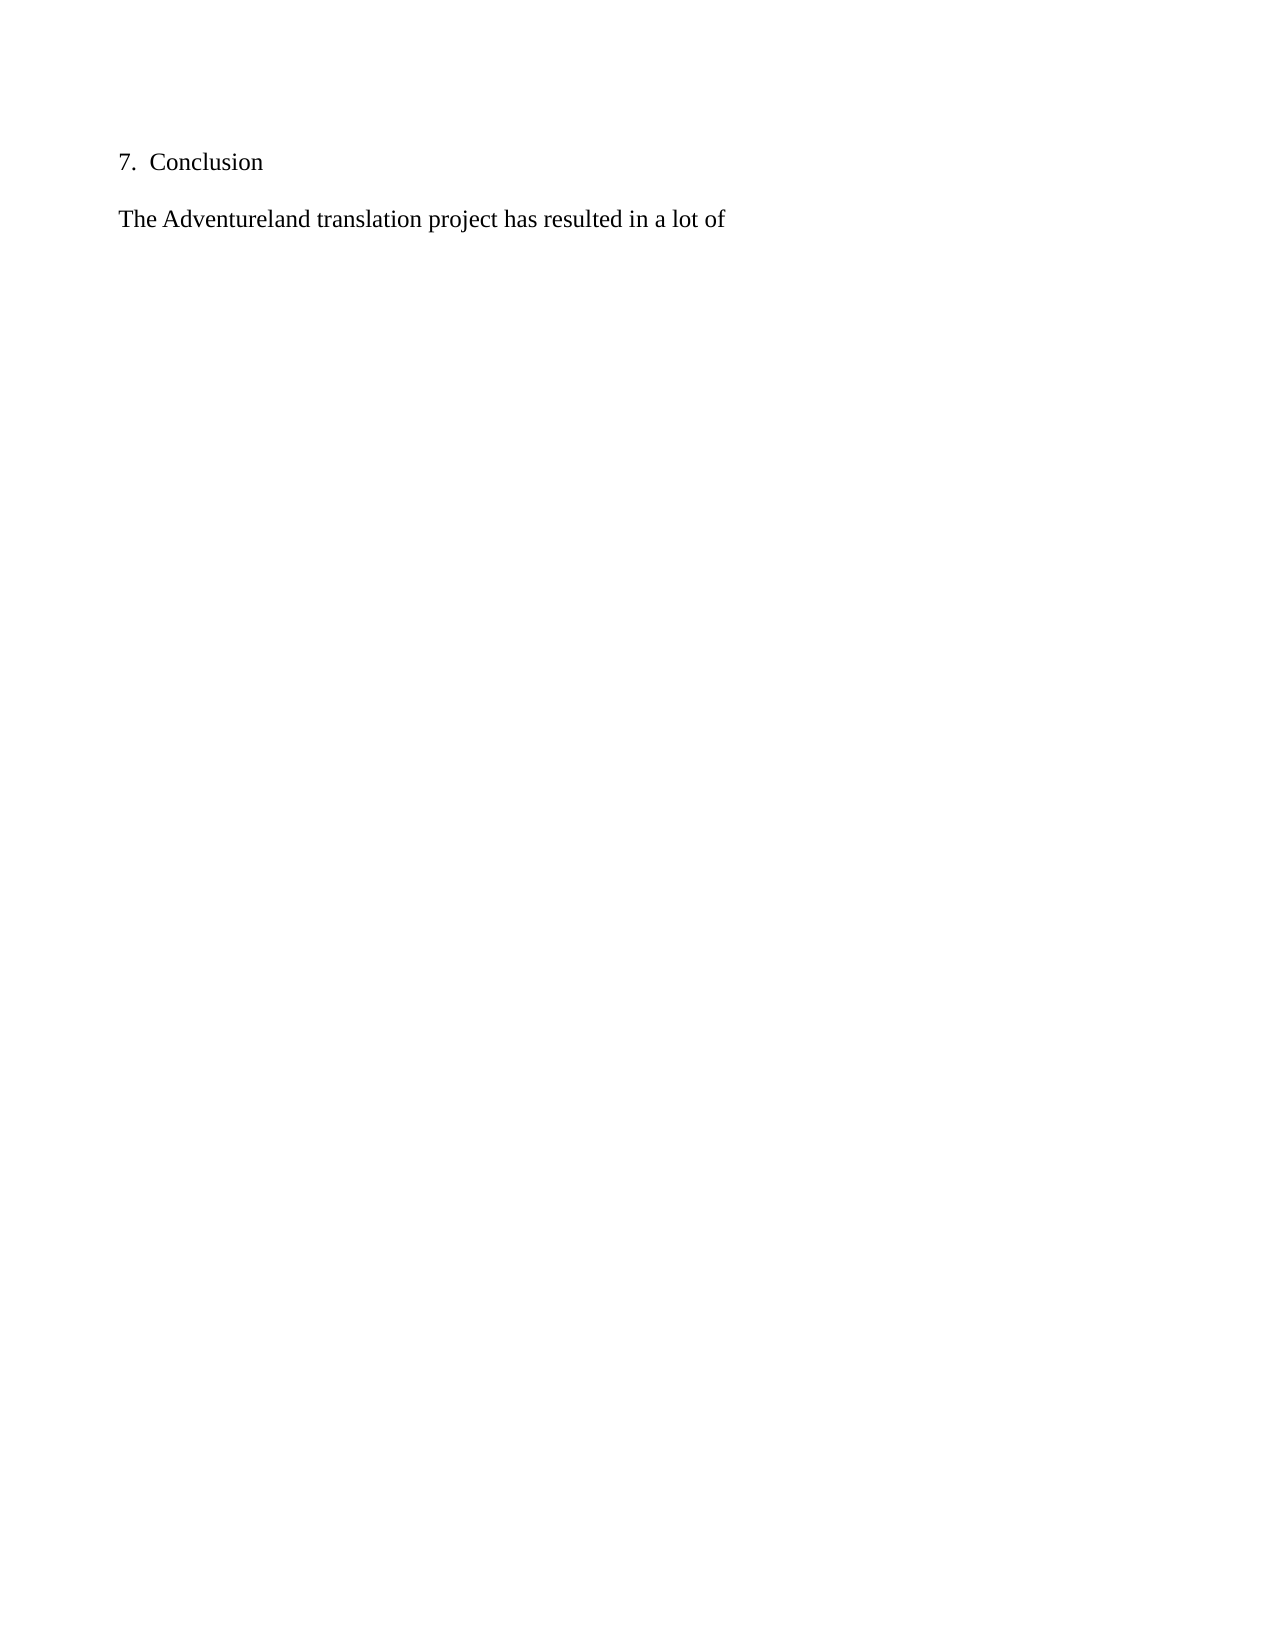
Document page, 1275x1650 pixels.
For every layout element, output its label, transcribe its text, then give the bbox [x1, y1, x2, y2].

text 7. Conclusion [118, 147, 1157, 176]
text The Adventureland translation project has resulted in a lot of [118, 204, 1157, 233]
